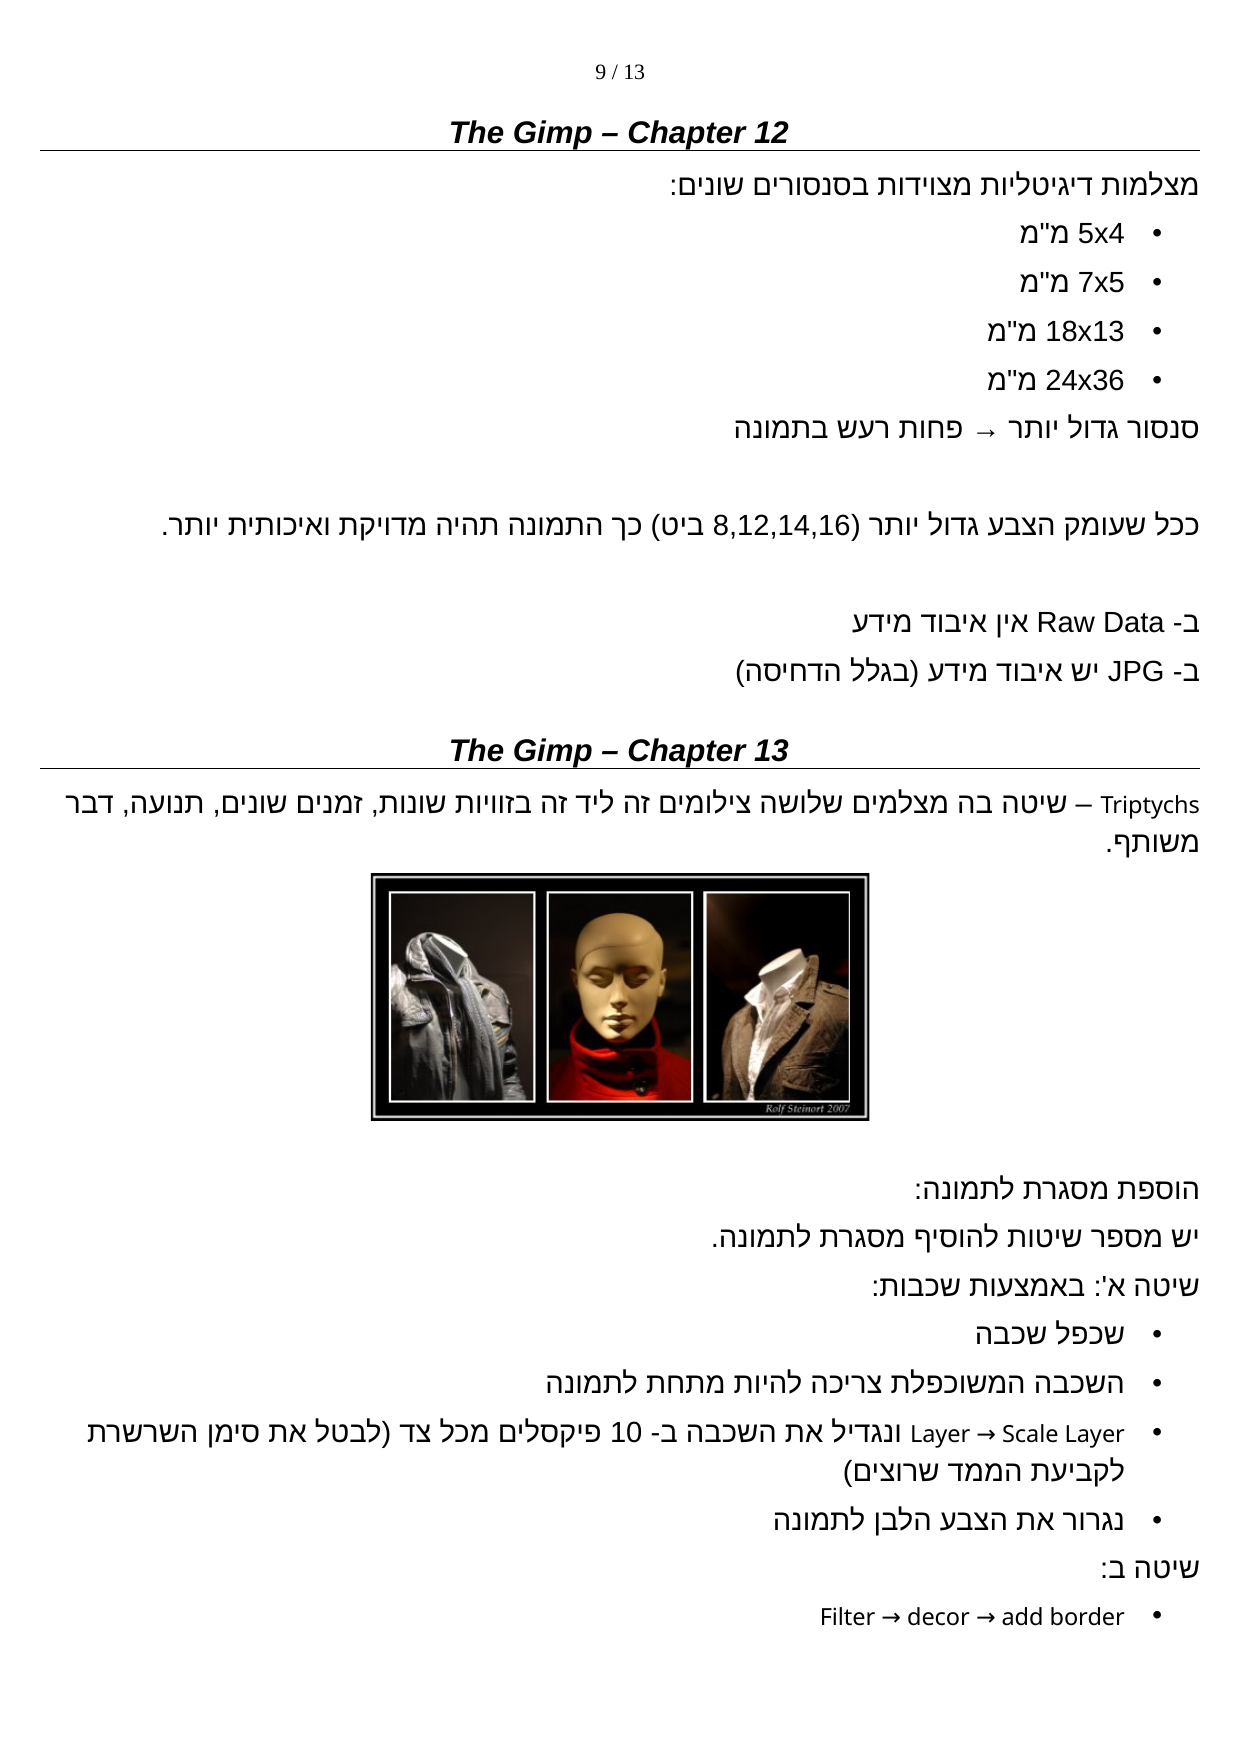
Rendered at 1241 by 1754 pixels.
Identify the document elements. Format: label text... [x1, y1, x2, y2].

list שכפל שכבה [40, 1317, 1162, 1351]
text הוספת מסגרת לתמונה: [40, 1172, 1200, 1205]
list 18x13 מ"מ [40, 314, 1162, 348]
list 5x4 מ"מ [40, 216, 1162, 250]
list השכבה המשוכפלת צריכה להיות מתחת לתמונה [40, 1366, 1162, 1400]
text ב- Raw Data אין איבוד מידע [40, 606, 1200, 639]
subtitle The Gimp – Chapter 12 [40, 114, 1200, 150]
list Layer → Scale Layer ונגדיל את השכבה ב- 10 פיקסלים מכל צד (לבטל את סימן השרשרת לקביעת הממד שרוצים) [40, 1415, 1162, 1488]
text שיטה ב: [40, 1551, 1200, 1585]
text ב- JPG יש איבוד מידע (בגלל הדחיסה) [40, 654, 1200, 688]
text סנסור גדול יותר → פחות רעש בתמונה [40, 411, 1200, 445]
list נגרור את הצבע הלבן לתמונה [40, 1503, 1162, 1536]
text Triptychs – שיטה בה מצלמים שלושה צילומים זה ליד זה בזוויות שונות, זמנים שונים, תנועה, דבר משותף. [40, 786, 1200, 859]
text מצלמות דיגיטליות מצוידות בסנסורים שונים: [40, 168, 1200, 201]
text שיטה א': באמצעות שכבות: [40, 1269, 1200, 1302]
text יש מספר שיטות להוסיף מסגרת לתמונה. [40, 1220, 1200, 1254]
text ככל שעומק הצבע גדול יותר (8,12,14,16 ביט) כך התמונה תהיה מדויקת ואיכותית יותר. [40, 508, 1200, 542]
list 7x5 מ"מ [40, 265, 1162, 299]
list 24x36 מ"מ [40, 363, 1162, 396]
subtitle The Gimp – Chapter 13 [40, 732, 1200, 768]
list Filter → decor → add border [40, 1600, 1162, 1632]
picture [370, 873, 870, 1121]
